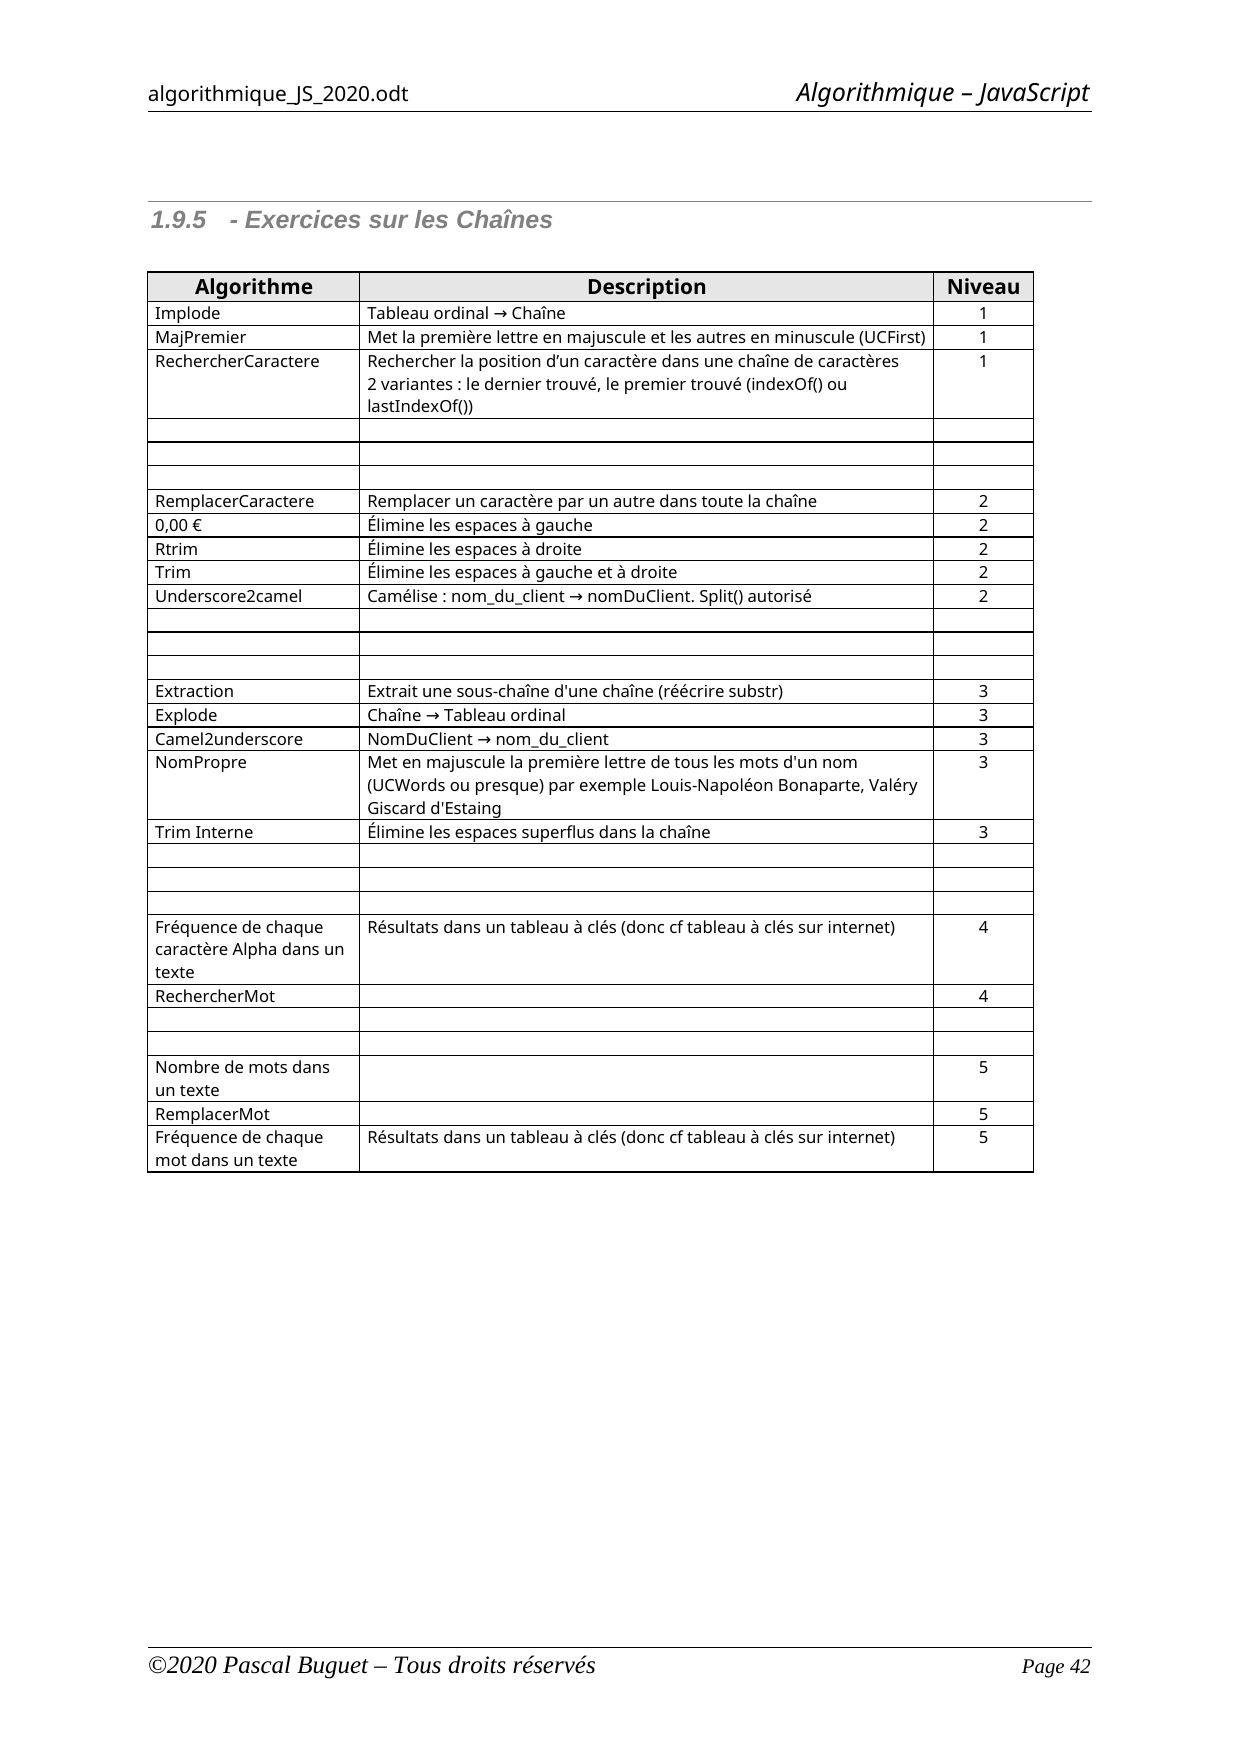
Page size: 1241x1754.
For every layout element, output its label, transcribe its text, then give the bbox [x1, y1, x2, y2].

table_cell [148, 1032, 359, 1055]
table_cell Met la première lettre en majuscule et les autres en minuscule (UCFirst) [360, 326, 933, 348]
table_cell [360, 868, 933, 891]
table_header Niveau [934, 273, 1033, 301]
table_cell Élimine les espaces à gauche [360, 514, 933, 536]
table_cell RechercherCaractere [148, 350, 359, 418]
table_cell Explode [148, 704, 359, 726]
table_cell 3 [934, 751, 1033, 819]
table_cell [148, 633, 359, 655]
table_cell [934, 1008, 1033, 1031]
table_cell Élimine les espaces à droite [360, 538, 933, 560]
table_cell 1 [934, 326, 1033, 348]
table_cell 1 [934, 350, 1033, 418]
table_cell [360, 466, 933, 489]
table_cell 2 [934, 490, 1033, 513]
table_cell Nombre de mots dans un texte [148, 1056, 359, 1101]
table_cell Underscore2camel [148, 585, 359, 608]
table_cell [360, 1102, 933, 1125]
table_cell 5 [934, 1056, 1033, 1101]
table_cell [360, 633, 933, 655]
table_cell [934, 868, 1033, 891]
table_cell Met en majuscule la première lettre de tous les mots d'un nom (UCWords ou presque) par exemple Louis-Napoléon Bonaparte, Valéry Giscard d'Estaing [360, 751, 933, 819]
table_cell [360, 1056, 933, 1101]
table_cell NomDuClient → nom_du_client [360, 728, 933, 750]
table_cell MajPremier [148, 326, 359, 348]
table_cell [360, 609, 933, 631]
table_cell 2 [934, 585, 1033, 608]
table_cell RechercherMot [148, 985, 359, 1007]
table_cell Élimine les espaces à gauche et à droite [360, 561, 933, 584]
table_cell Camel2underscore [148, 728, 359, 750]
table_cell [934, 609, 1033, 631]
table_cell [360, 844, 933, 867]
table_cell 3 [934, 704, 1033, 726]
table_cell [934, 466, 1033, 489]
table_cell [934, 892, 1033, 914]
table_header Algorithme [148, 273, 359, 301]
table_cell Trim Interne [148, 820, 359, 843]
table_cell [148, 656, 359, 679]
table_cell Extraction [148, 680, 359, 703]
table_cell [934, 443, 1033, 465]
table_cell [360, 1032, 933, 1055]
table_cell 3 [934, 680, 1033, 703]
table_cell NomPropre [148, 751, 359, 819]
table_cell Camélise : nom_du_client → nomDuClient. Split() autorisé [360, 585, 933, 608]
table_cell [148, 443, 359, 465]
table_cell [148, 419, 359, 441]
table_cell Trim [148, 561, 359, 584]
table_cell Fréquence de chaque mot dans un texte [148, 1126, 359, 1171]
table_cell 5 [934, 1126, 1033, 1171]
table_cell Résultats dans un tableau à clés (donc cf tableau à clés sur internet) [360, 915, 933, 983]
table_cell [148, 868, 359, 891]
table_cell 1 [934, 302, 1033, 325]
table_cell Remplacer un caractère par un autre dans toute la chaîne [360, 490, 933, 513]
table_cell 3 [934, 820, 1033, 843]
table_cell Extrait une sous-chaîne d'une chaîne (réécrire substr) [360, 680, 933, 703]
table_cell RemplacerMot [148, 1102, 359, 1125]
table_cell 2 [934, 538, 1033, 560]
subtitle - Exercices sur les Chaînes [148, 202, 1092, 237]
table_cell [934, 633, 1033, 655]
table_cell 3 [934, 728, 1033, 750]
table_cell LTrim [148, 514, 359, 536]
table_cell [934, 1032, 1033, 1055]
table_cell Rtrim [148, 538, 359, 560]
table_cell 5 [934, 1102, 1033, 1125]
table_cell [148, 844, 359, 867]
table_cell [148, 466, 359, 489]
table_cell [148, 1008, 359, 1031]
table_header Description [360, 273, 933, 301]
table_cell [148, 892, 359, 914]
table_cell [360, 443, 933, 465]
table_cell Fréquence de chaque caractère Alpha dans un texte [148, 915, 359, 983]
table_cell [360, 985, 933, 1007]
table_cell Tableau ordinal → Chaîne [360, 302, 933, 325]
table_cell [148, 609, 359, 631]
table_cell Implode [148, 302, 359, 325]
table_cell [360, 892, 933, 914]
table_cell [360, 656, 933, 679]
table_cell Élimine les espaces superflus dans la chaîne [360, 820, 933, 843]
table_cell 4 [934, 985, 1033, 1007]
table_cell 2 [934, 514, 1033, 536]
table_cell Résultats dans un tableau à clés (donc cf tableau à clés sur internet) [360, 1126, 933, 1171]
table_cell [360, 419, 933, 441]
table_cell 2 [934, 561, 1033, 584]
table_cell Chaîne → Tableau ordinal [360, 704, 933, 726]
table_cell RemplacerCaractere [148, 490, 359, 513]
table_cell [934, 844, 1033, 867]
table_cell [934, 656, 1033, 679]
table_cell [934, 419, 1033, 441]
table_cell Rechercher la position d’un caractère dans une chaîne de caractères 2 variantes : le dernier trouvé, le premier trouvé (indexOf() ou lastIndexOf()) [360, 350, 933, 418]
table_cell 4 [934, 915, 1033, 983]
table_cell [360, 1008, 933, 1031]
